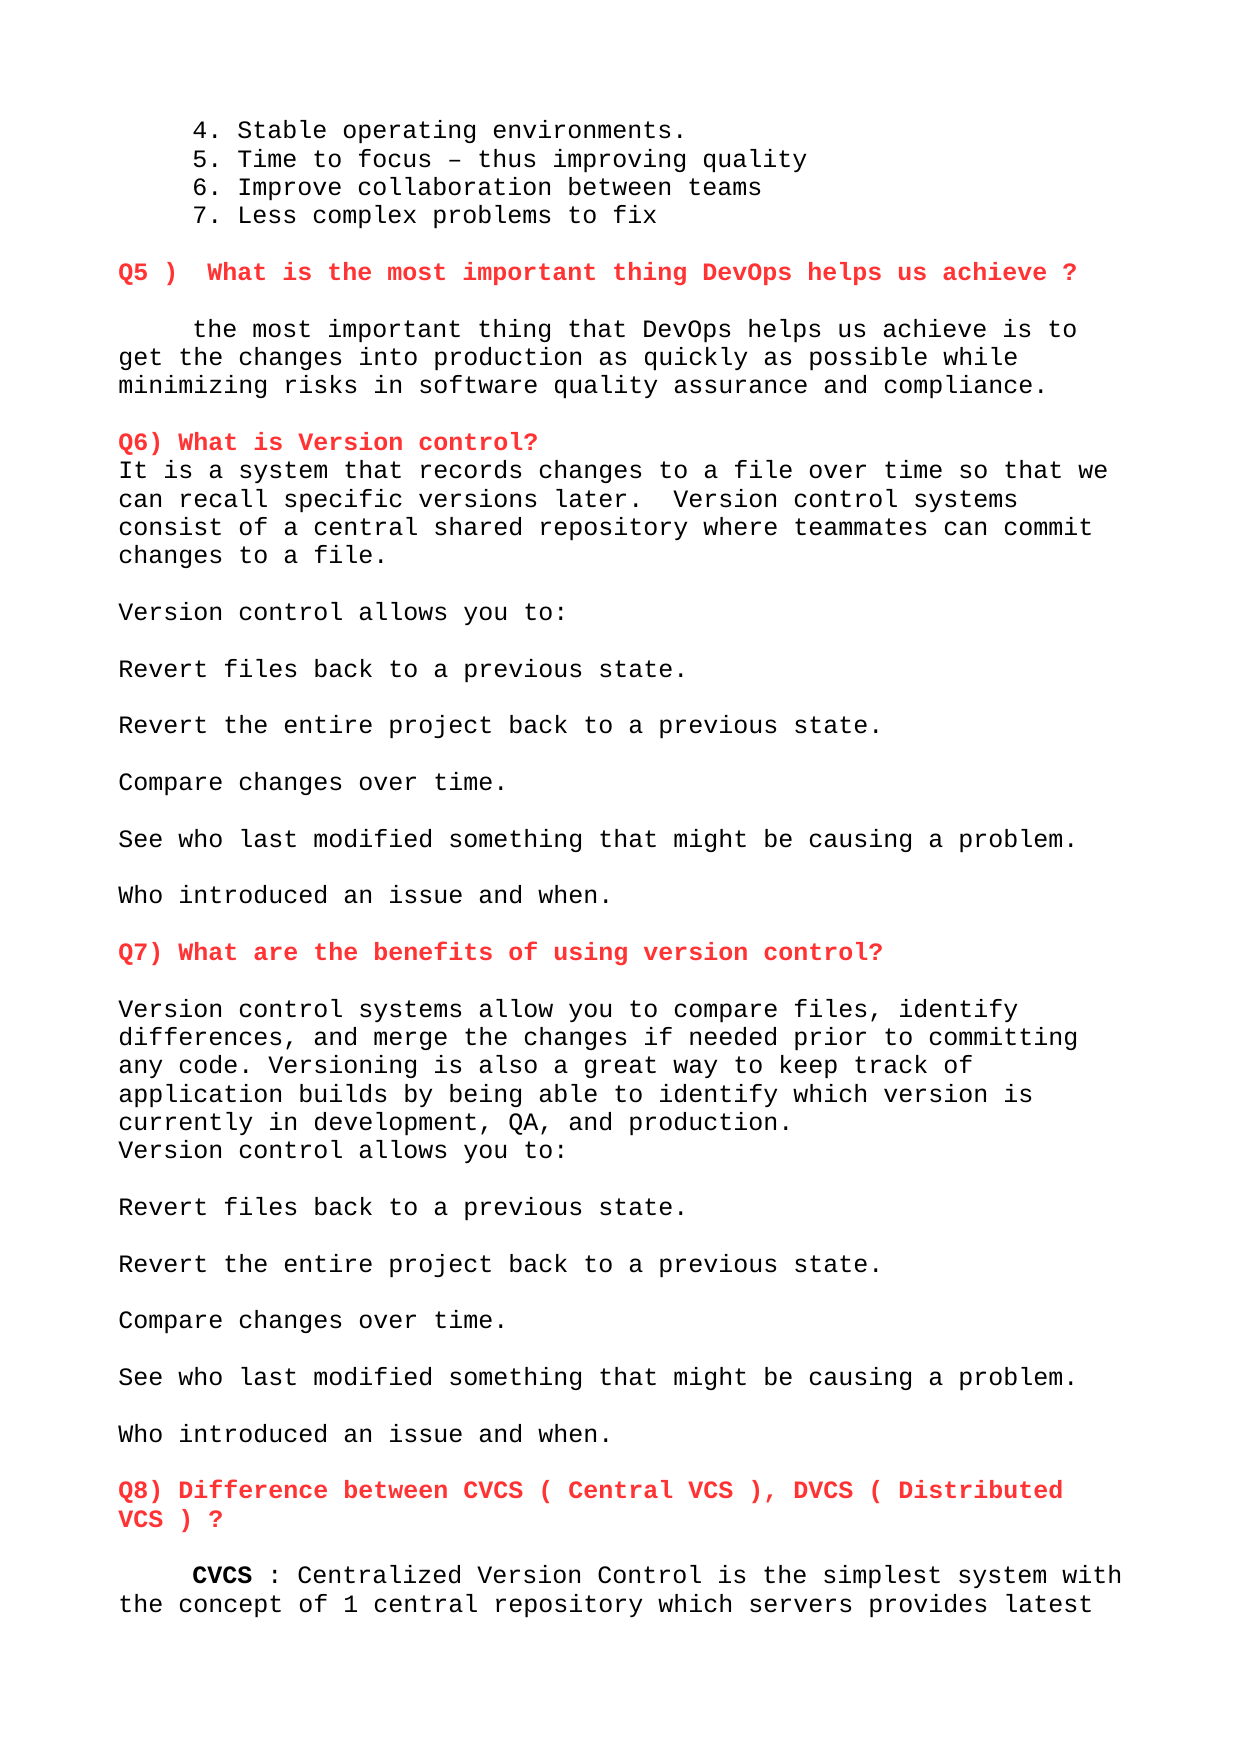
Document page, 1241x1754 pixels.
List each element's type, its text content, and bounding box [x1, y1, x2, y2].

text the most important thing that DevOps helps us achieve is to get the changes into production as quickly as possible while minimizing risks in software quality assurance and compliance. [118, 316, 1122, 401]
text CVCS : Centralized Version Control is the simplest system with the concept of 1 central repository which servers provides latest [118, 1563, 1122, 1620]
text 5. Time to focus – thus improving quality [118, 146, 1122, 175]
text 7. Less complex problems to fix [118, 203, 1122, 231]
text Who introduced an issue and when. [118, 1421, 1122, 1450]
text See who last modified something that might be causing a problem. [118, 1365, 1122, 1393]
text Revert the entire project back to a previous state. [118, 713, 1122, 741]
text Q5 ) What is the most important thing DevOps helps us achieve ? [118, 260, 1122, 288]
text Q6) What is Version control? [118, 430, 1122, 458]
text Q8) Difference between CVCS ( Central VCS ), DVCS ( Distributed VCS ) ? [118, 1478, 1122, 1535]
text Revert files back to a previous state. [118, 656, 1122, 685]
text See who last modified something that might be causing a problem. [118, 826, 1122, 855]
text Version control allows you to: [118, 600, 1122, 628]
text Compare changes over time. [118, 1308, 1122, 1336]
text Revert files back to a previous state. [118, 1195, 1122, 1223]
text 4. Stable operating environments. [118, 118, 1122, 146]
text It is a system that records changes to a file over time so that we can recall specific versions later. Version control systems consist of a central shared repository where teammates can commit changes to a file. [118, 458, 1122, 571]
text Q7) What are the benefits of using version control? [118, 940, 1122, 968]
text Compare changes over time. [118, 770, 1122, 798]
text 6. Improve collaboration between teams [118, 175, 1122, 203]
text Version control allows you to: [118, 1138, 1122, 1166]
text Who introduced an issue and when. [118, 883, 1122, 911]
text Version control systems allow you to compare files, identify differences, and merge the changes if needed prior to committing any code. Versioning is also a great way to keep track of application builds by being able to identify which version is currently in development, QA, and production. [118, 996, 1122, 1138]
text Revert the entire project back to a previous state. [118, 1251, 1122, 1280]
